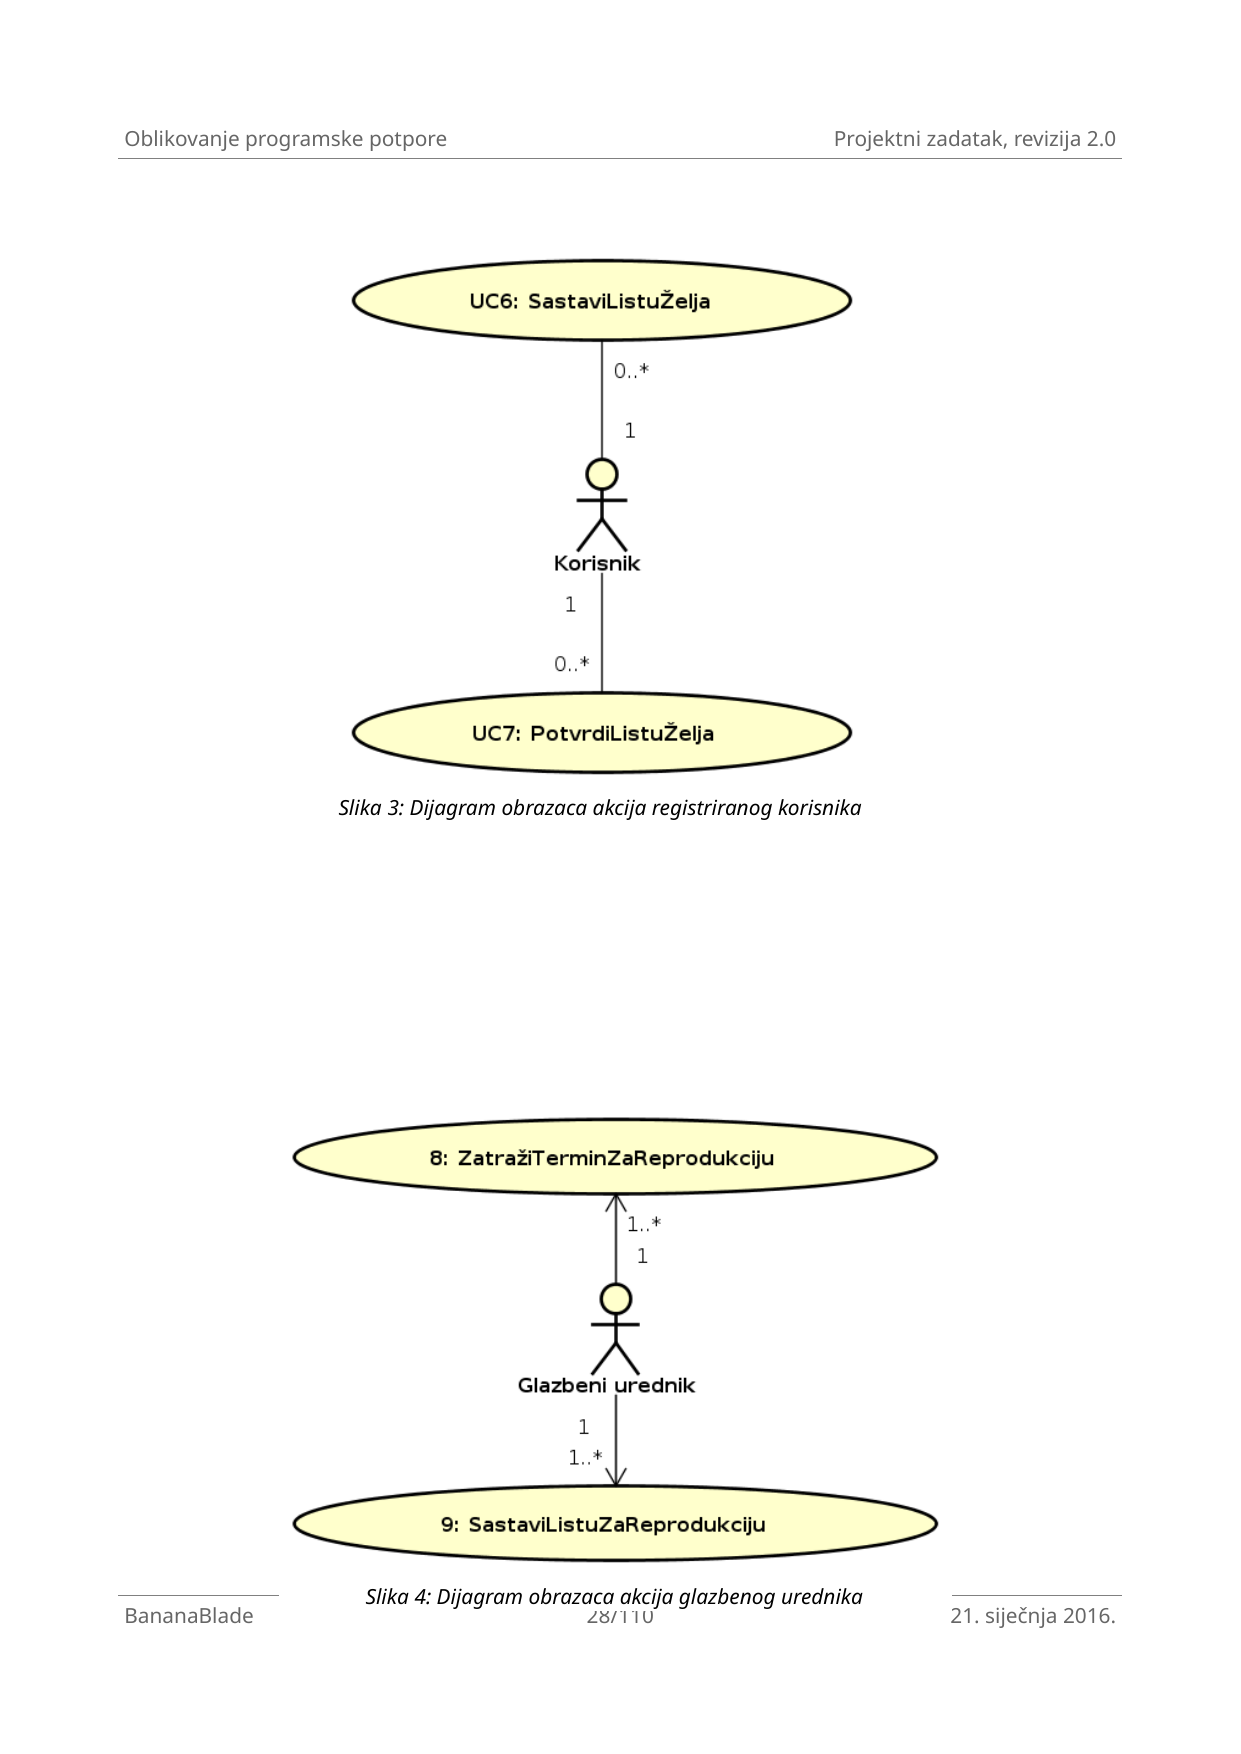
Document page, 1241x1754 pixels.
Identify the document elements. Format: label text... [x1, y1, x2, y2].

picture [278, 1103, 953, 1577]
picture [337, 244, 866, 788]
text Slika 3: Dijagram obrazaca akcija registriranog korisnika [337, 788, 865, 821]
text Slika 4: Dijagram obrazaca akcija glazbenog urednika [279, 1577, 952, 1611]
